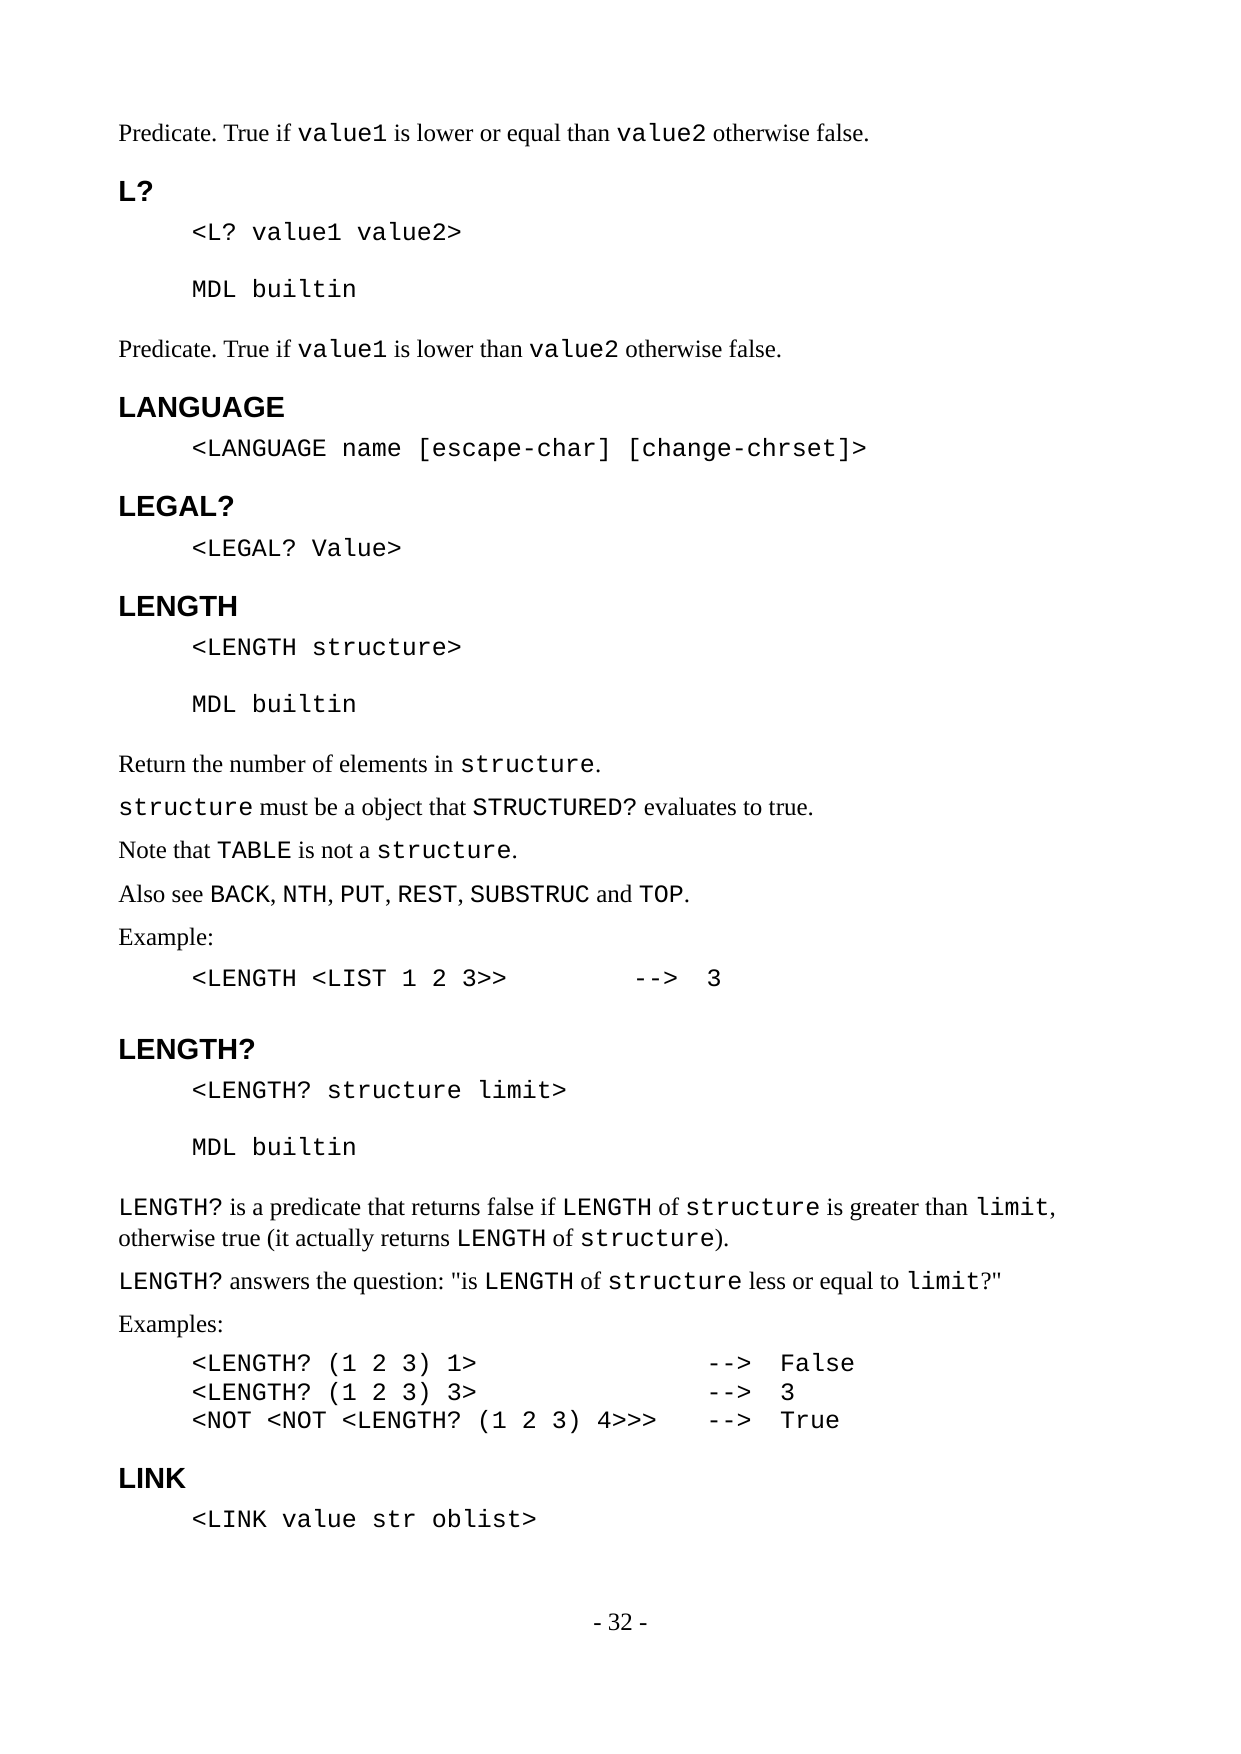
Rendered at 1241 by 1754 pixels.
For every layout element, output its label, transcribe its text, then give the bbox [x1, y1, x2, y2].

text Predicate. True if value1 is lower than value2 otherwise false. [118, 334, 1122, 365]
text Predicate. True if value1 is lower or equal than value2 otherwise false. [118, 118, 1122, 149]
text MDL builtin [192, 692, 1122, 720]
text <LENGTH structure> [192, 635, 1122, 663]
subtitle LENGTH [118, 589, 1122, 622]
text MDL builtin [192, 1135, 1122, 1163]
text LENGTH? answers the question: "is LENGTH of structure less or equal to limit?" [118, 1266, 1122, 1297]
subtitle LANGUAGE [118, 390, 1122, 423]
text <LANGUAGE name [escape-char] [change-chrset]> [192, 436, 1122, 464]
text Examples: [118, 1309, 1122, 1338]
text <L? value1 value2> [192, 220, 1122, 248]
text LENGTH? is a predicate that returns false if LENGTH of structure is greater than limit, otherwise true (it actually returns LENGTH of structure). [118, 1192, 1122, 1254]
text Return the number of elements in structure. [118, 749, 1122, 780]
text <LENGTH <LIST 1 2 3>> --> 3 [118, 963, 1122, 994]
text <LENGTH? (1 2 3) 1> --> False <LENGTH? (1 2 3) 3> --> 3 <NOT <NOT <LENGTH? (1 2 3) 4>>> --> True [118, 1351, 1122, 1436]
text <LINK value str oblist> [192, 1507, 1122, 1535]
subtitle LENGTH? [118, 1032, 1122, 1065]
text Example: [118, 922, 1122, 951]
subtitle L? [118, 174, 1122, 207]
subtitle LEGAL? [118, 489, 1122, 523]
text structure must be a object that STRUCTURED? evaluates to true. [118, 792, 1122, 823]
text MDL builtin [192, 277, 1122, 305]
text <LENGTH? structure limit> [192, 1078, 1122, 1106]
text Note that TABLE is not a structure. [118, 836, 1122, 866]
text <LEGAL? Value> [192, 535, 1122, 564]
text Also see BACK, NTH, PUT, REST, SUBSTRUC and TOP. [118, 879, 1122, 910]
subtitle LINK [118, 1461, 1122, 1494]
